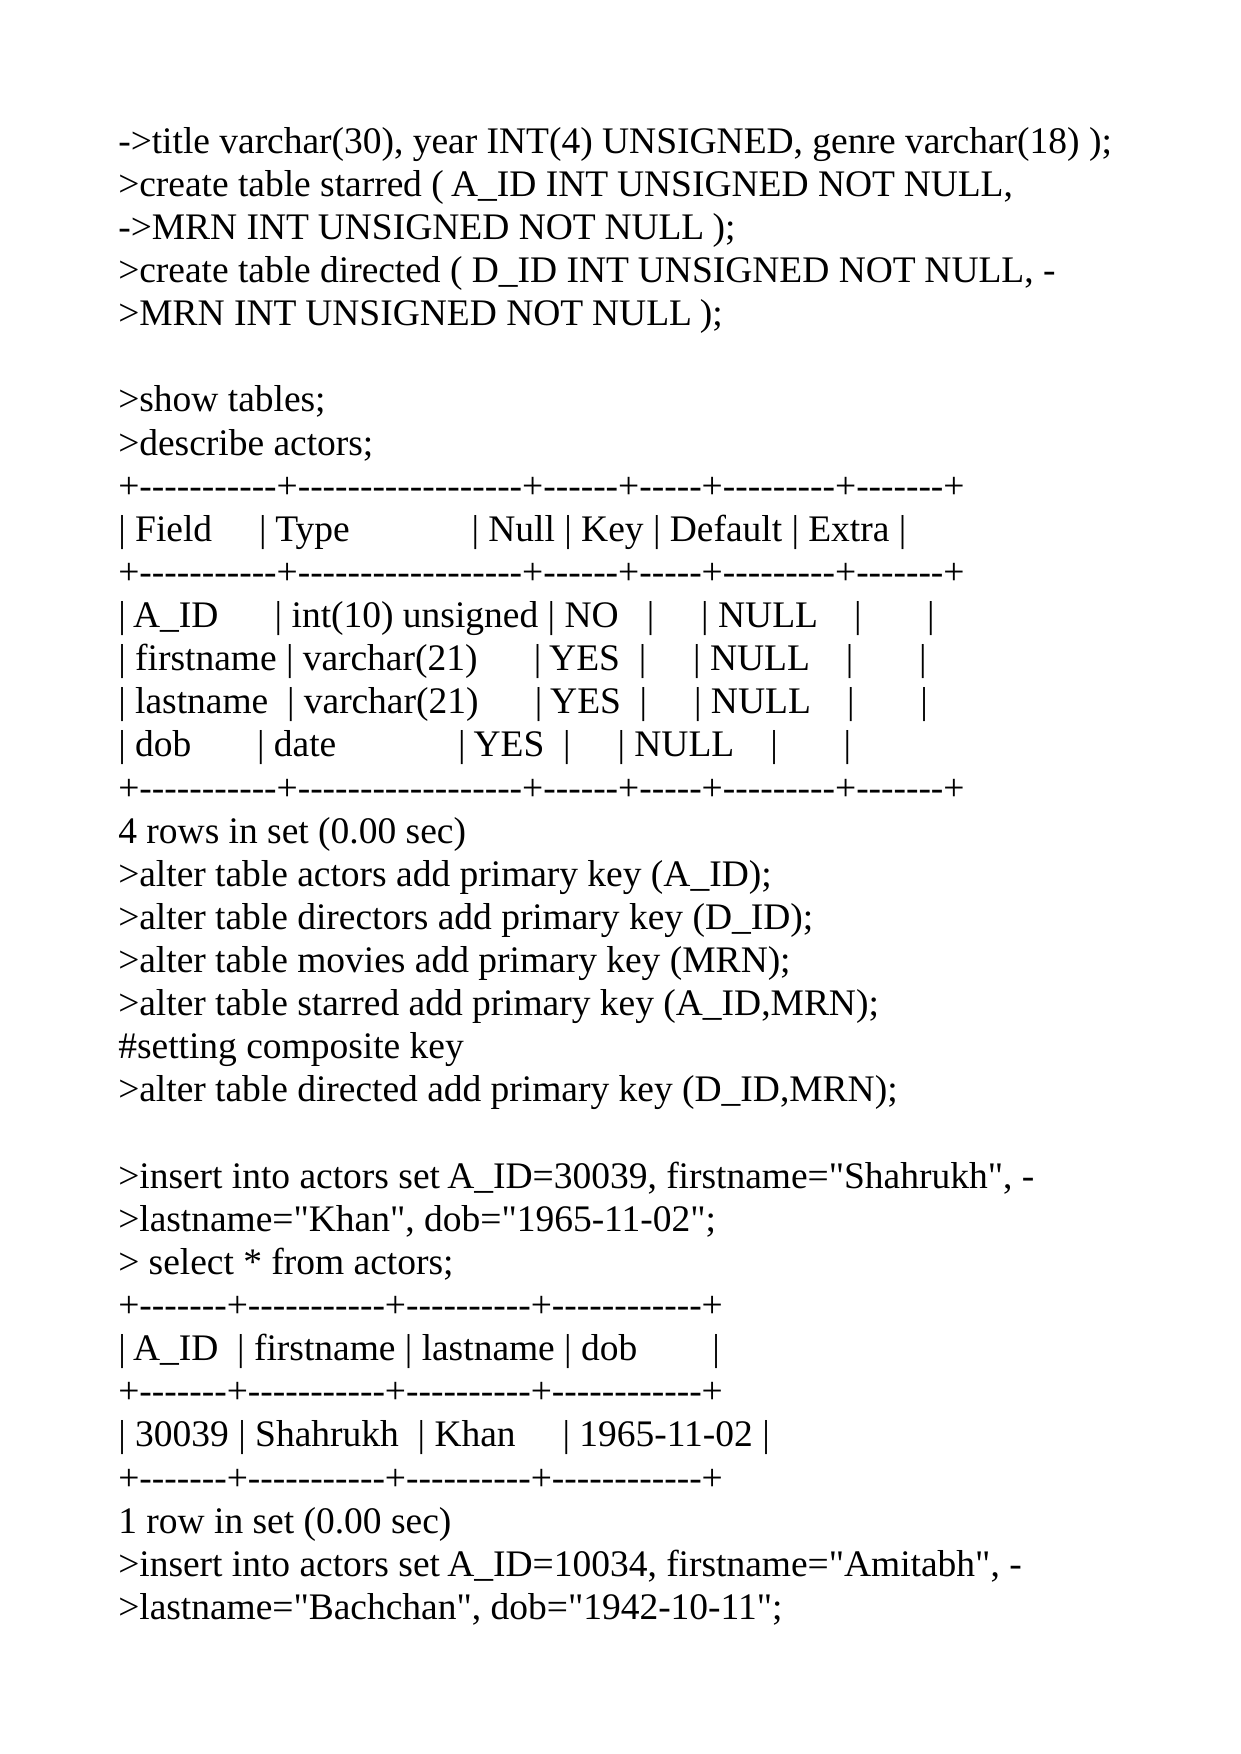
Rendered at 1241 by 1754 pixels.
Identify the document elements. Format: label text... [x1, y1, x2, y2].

text >alter table actors add primary key (A_ID); [118, 851, 1122, 894]
text +-------+-----------+----------+------------+ [118, 1455, 1122, 1498]
text +-----------+------------------+------+-----+---------+-------+ [118, 549, 1122, 592]
text >create table directed ( D_ID INT UNSIGNED NOT NULL, ->MRN INT UNSIGNED NOT NULL ); [118, 247, 1122, 334]
text 4 rows in set (0.00 sec) [118, 808, 1122, 851]
text | firstname | varchar(21) | YES | | NULL | | [118, 636, 1122, 679]
text ->MRN INT UNSIGNED NOT NULL ); [118, 204, 1122, 247]
text >create table starred ( A_ID INT UNSIGNED NOT NULL, [118, 161, 1122, 204]
text | dob | date | YES | | NULL | | [118, 722, 1122, 765]
text +-----------+------------------+------+-----+---------+-------+ [118, 765, 1122, 808]
text >alter table starred add primary key (A_ID,MRN); [118, 981, 1122, 1024]
text >describe actors; [118, 420, 1122, 463]
text >insert into actors set A_ID=30039, firstname="Shahrukh", ->lastname="Khan", dob="1965-11-02"; [118, 1153, 1122, 1239]
text >alter table directed add primary key (D_ID,MRN); [118, 1067, 1122, 1110]
text | lastname | varchar(21) | YES | | NULL | | [118, 679, 1122, 722]
text ->title varchar(30), year INT(4) UNSIGNED, genre varchar(18) ); [118, 118, 1122, 161]
text >alter table movies add primary key (MRN); [118, 937, 1122, 981]
text | A_ID | firstname | lastname | dob | [118, 1326, 1122, 1369]
text | 30039 | Shahrukh | Khan | 1965-11-02 | [118, 1412, 1122, 1455]
text > select * from actors; [118, 1239, 1122, 1282]
text >alter table directors add primary key (D_ID); [118, 894, 1122, 937]
text #setting composite key [118, 1024, 1122, 1067]
text | Field | Type | Null | Key | Default | Extra | [118, 506, 1122, 549]
text >show tables; [118, 377, 1122, 420]
text 1 row in set (0.00 sec) [118, 1498, 1122, 1541]
text +-----------+------------------+------+-----+---------+-------+ [118, 463, 1122, 506]
text >insert into actors set A_ID=10034, firstname="Amitabh", ->lastname="Bachchan", dob="1942-10-11"; [118, 1541, 1122, 1627]
text +-------+-----------+----------+------------+ [118, 1369, 1122, 1412]
text | A_ID | int(10) unsigned | NO | | NULL | | [118, 592, 1122, 636]
text +-------+-----------+----------+------------+ [118, 1282, 1122, 1326]
